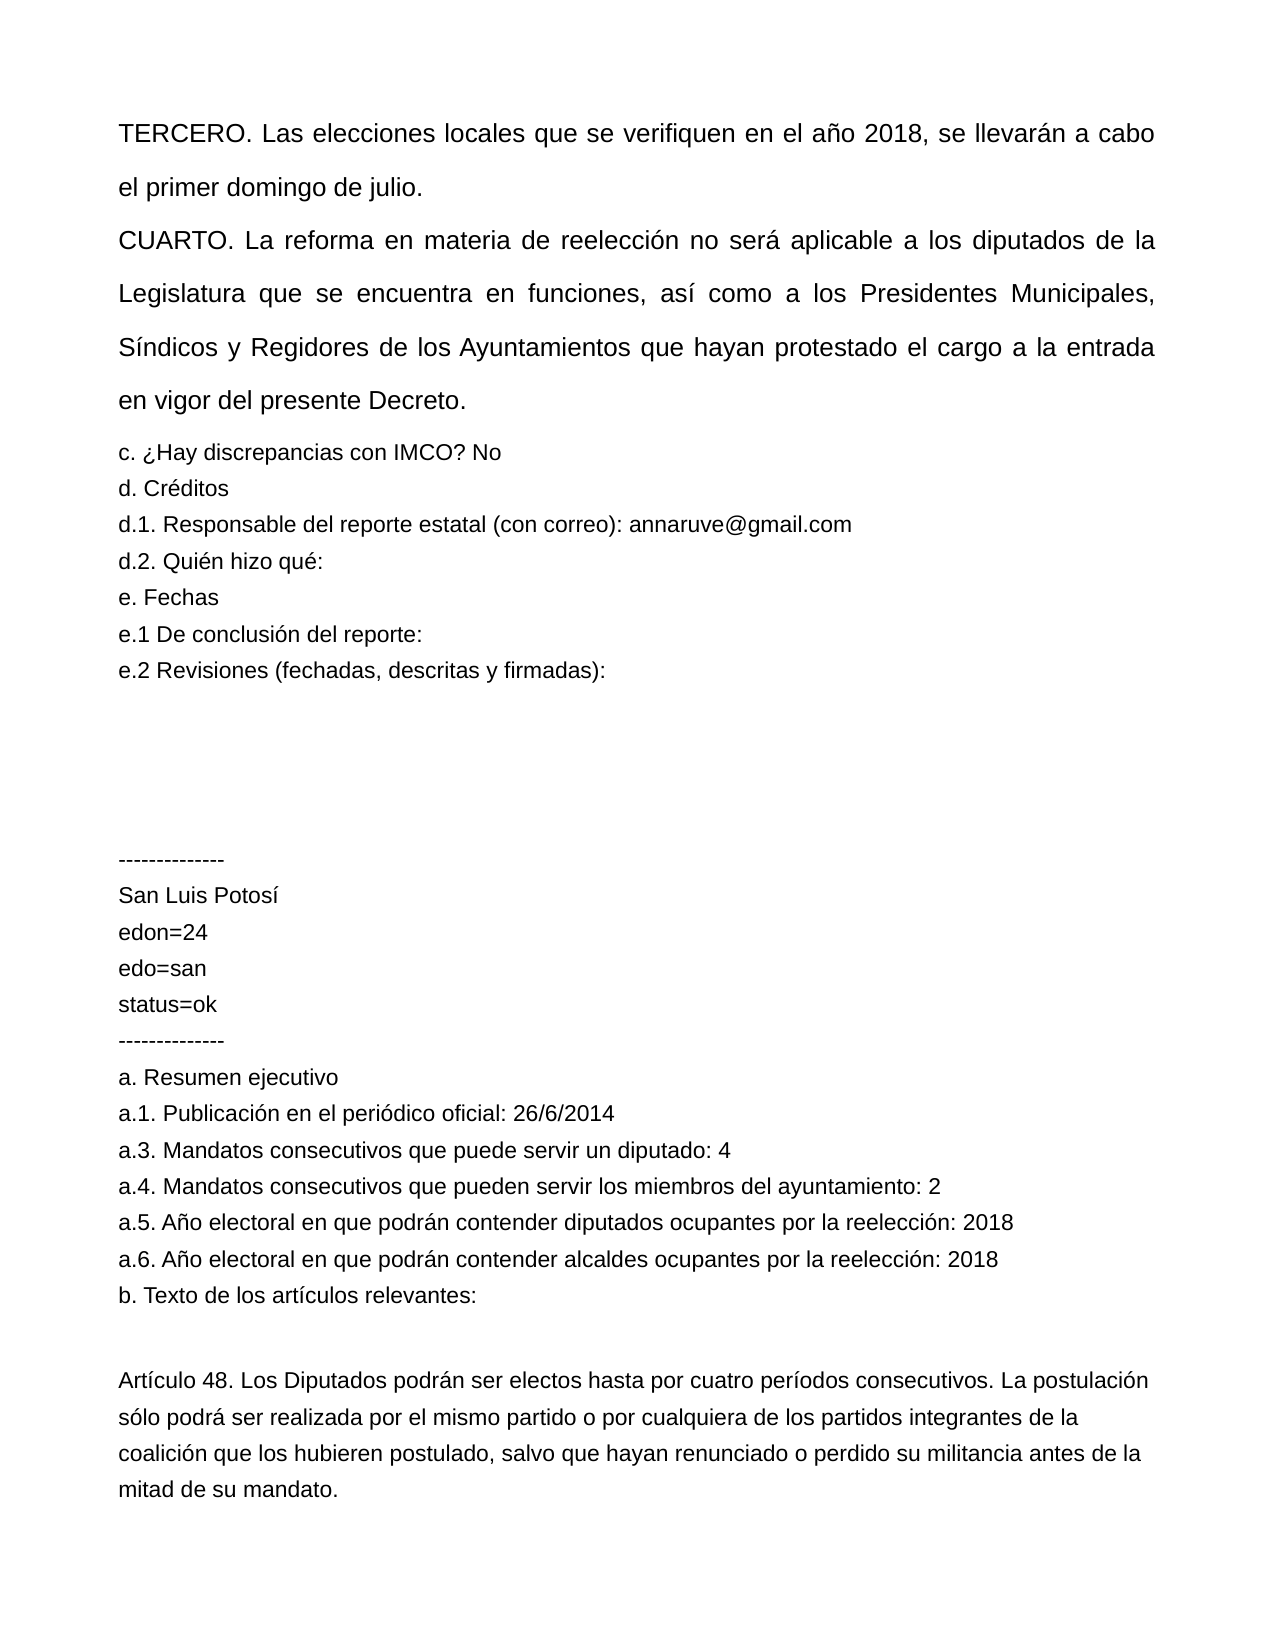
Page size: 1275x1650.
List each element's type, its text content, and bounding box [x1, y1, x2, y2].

text b. Texto de los artículos relevantes: [118, 1282, 1157, 1308]
text a.4. Mandatos consecutivos que pueden servir los miembros del ayuntamiento: 2 [118, 1173, 1157, 1199]
text Artículo 48. Los Diputados podrán ser electos hasta por cuatro períodos consecutivos. La postulación sólo podrá ser realizada por el mismo partido o por cualquiera de los partidos integrantes de la coalición que los hubieren postulado, salvo que hayan renunciado o perdido su militancia antes de la mitad de su mandato. [118, 1367, 1157, 1503]
text CUARTO. La reforma en materia de reelección no será aplicable a los diputados de la Legislatura que se encuentra en funciones, así como a los Presidentes Municipales, Síndicos y Regidores de los Ayuntamientos que hayan protestado el cargo a la entrada en vigor del presente Decreto. [118, 225, 1157, 415]
text c. ¿Hay discrepancias con IMCO? No [118, 439, 1157, 465]
text e. Fechas [118, 584, 1157, 611]
text -------------- [118, 1027, 1157, 1054]
text a.3. Mandatos consecutivos que puede servir un diputado: 4 [118, 1137, 1157, 1163]
text d.2. Quién hizo qué: [118, 548, 1157, 574]
text edon=24 [118, 918, 1157, 945]
text a.1. Publicación en el periódico oficial: 26/6/2014 [118, 1100, 1157, 1127]
text a. Resumen ejecutivo [118, 1064, 1157, 1090]
text TERCERO. Las elecciones locales que se verifiquen en el año 2018, se llevarán a cabo el primer domingo de julio. [118, 118, 1157, 201]
text San Luis Potosí [118, 882, 1157, 908]
text e.1 De conclusión del reporte: [118, 621, 1157, 647]
text edo=san [118, 955, 1157, 981]
text d.1. Responsable del reporte estatal (con correo): annaruve@gmail.com [118, 511, 1157, 538]
text d. Créditos [118, 475, 1157, 501]
text -------------- [118, 846, 1157, 872]
text status=ok [118, 991, 1157, 1017]
text e.2 Revisiones (fechadas, descritas y firmadas): [118, 657, 1157, 683]
text a.5. Año electoral en que podrán contender diputados ocupantes por la reelección: 2018 [118, 1209, 1157, 1236]
text a.6. Año electoral en que podrán contender alcaldes ocupantes por la reelección: 2018 [118, 1246, 1157, 1272]
